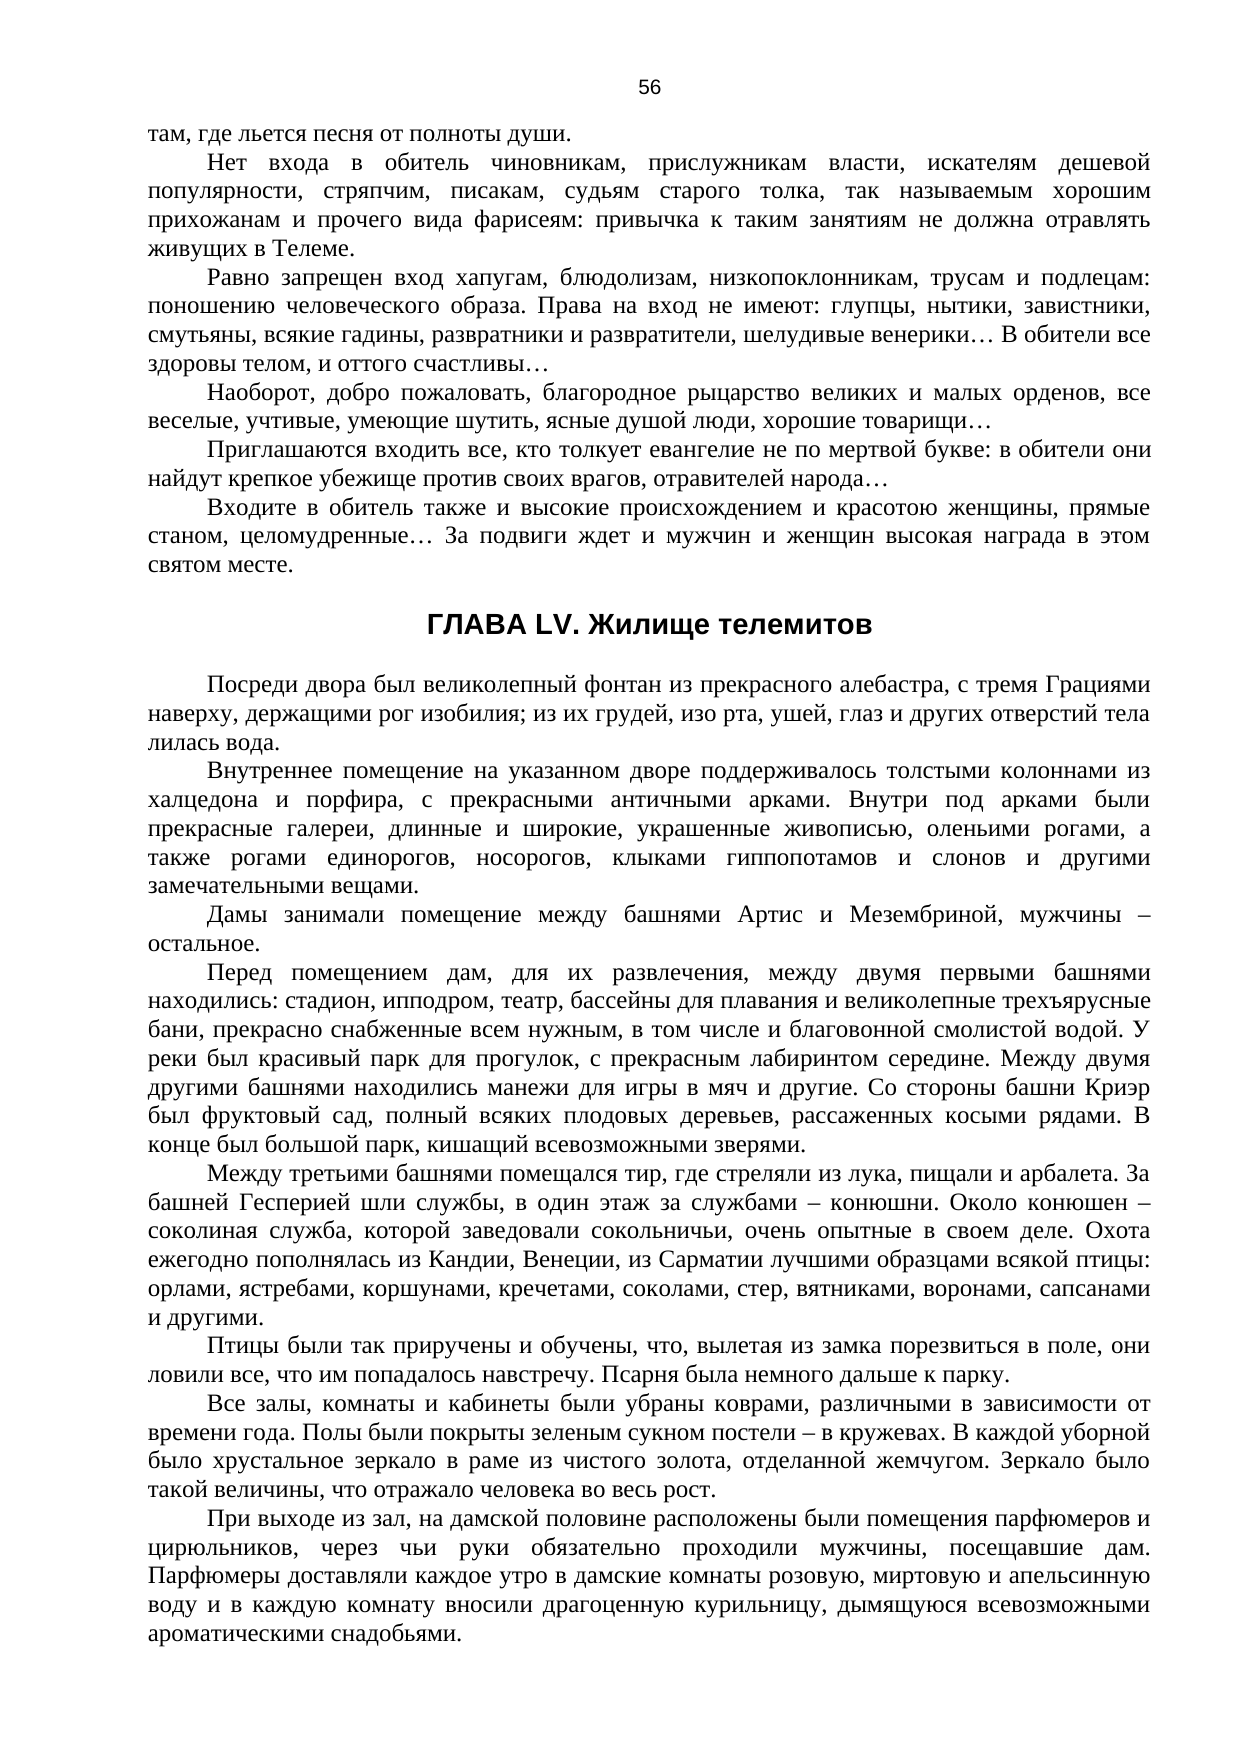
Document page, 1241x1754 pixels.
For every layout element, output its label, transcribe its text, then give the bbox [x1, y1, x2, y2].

text Посреди двора был великолепный фонтан из прекрасного алебастра, с тремя Грациями наверху, держащими рог изобилия; из их грудей, изо рта, ушей, глаз и других отверстий тела лилась вода. [148, 669, 1152, 755]
text При выходе из зал, на дамской половине расположены были помещения парфюмеров и цирюльников, через чьи руки обязательно проходили мужчины, посещавшие дам. Парфюмеры доставляли каждое утро в дамские комнаты розовую, миртовую и апельсинную воду и в каждую комнату вносили драгоценную курильницу, дымящуюся всевозможными ароматическими снадобьями. [148, 1503, 1152, 1647]
text Нет входа в обитель чиновникам, прислужникам власти, искателям дешевой популярности, стряпчим, писакам, судьям старого толка, так называемым хорошим прихожанам и прочего вида фарисеям: привычка к таким занятиям не должна отравлять живущих в Телеме. [148, 147, 1152, 262]
text Дамы занимали помещение между башнями Артис и Мезембриной, мужчины – остальное. [148, 899, 1152, 957]
text там, где льется песня от полноты души. [148, 118, 1152, 147]
text Внутреннее помещение на указанном дворе поддерживалось толстыми колоннами из халцедона и порфира, с прекрасными античными арками. Внутри под арками были прекрасные галереи, длинные и широкие, украшенные живописью, оленьими рогами, а также рогами единорогов, носорогов, клыками гиппопотамов и слонов и другими замечательными вещами. [148, 755, 1152, 899]
text Птицы были так приручены и обучены, что, вылетая из замка порезвиться в поле, они ловили все, что им попадалось навстречу. Псарня была немного дальше к парку. [148, 1330, 1152, 1388]
text Входите в обитель также и высокие происхождением и красотою женщины, прямые станом, целомудренные… За подвиги ждет и мужчин и женщин высокая награда в этом святом месте. [148, 492, 1152, 578]
text Все залы, комнаты и кабинеты были убраны коврами, различными в зависимости от времени года. Полы были покрыты зеленым сукном постели – в кружевах. В каждой уборной было хрустальное зеркало в раме из чистого золота, отделанной жемчугом. Зеркало было такой величины, что отражало человека во весь рост. [148, 1388, 1152, 1503]
text Перед помещением дам, для их развлечения, между двумя первыми башнями находились: стадион, ипподром, театр, бассейны для плавания и великолепные трехъярусные бани, прекрасно снабженные всем нужным, в том числе и благовонной смолистой водой. У реки был красивый парк для прогулок, с прекрасным лабиринтом середине. Между двумя другими башнями находились манежи для игры в мяч и другие. Со стороны башни Криэр был фруктовый сад, полный всяких плодовых деревьев, рассаженных косыми рядами. В конце был большой парк, кишащий всевозможными зверями. [148, 957, 1152, 1158]
text Равно запрещен вход хапугам, блюдолизам, низкопоклонникам, трусам и подлецам: поношению человеческого образа. Права на вход не имеют: глупцы, нытики, завистники, смутьяны, всякие гадины, развратники и развратители, шелудивые венерики… В обители все здоровы телом, и оттого счастливы… [148, 262, 1152, 377]
text Наоборот, добро пожаловать, благородное рыцарство великих и малых орденов, все веселые, учтивые, умеющие шутить, ясные душой люди, хорошие товарищи… [148, 377, 1152, 434]
text Приглашаются входить все, кто толкует евангелие не по мертвой букве: в обители они найдут крепкое убежище против своих врагов, отравителей народа… [148, 434, 1152, 492]
subtitle ГЛАВА LV. Жилище телемитов [148, 607, 1152, 640]
text Между третьими башнями помещался тир, где стреляли из лука, пищали и арбалета. За башней Гесперией шли службы, в один этаж за службами – конюшни. Около конюшен – соколиная служба, которой заведовали сокольничьи, очень опытные в своем деле. Охота ежегодно пополнялась из Кандии, Венеции, из Сарматии лучшими образцами всякой птицы: орлами, ястребами, коршунами, кречетами, соколами, стер, вятниками, воронами, сапсанами и другими. [148, 1158, 1152, 1330]
